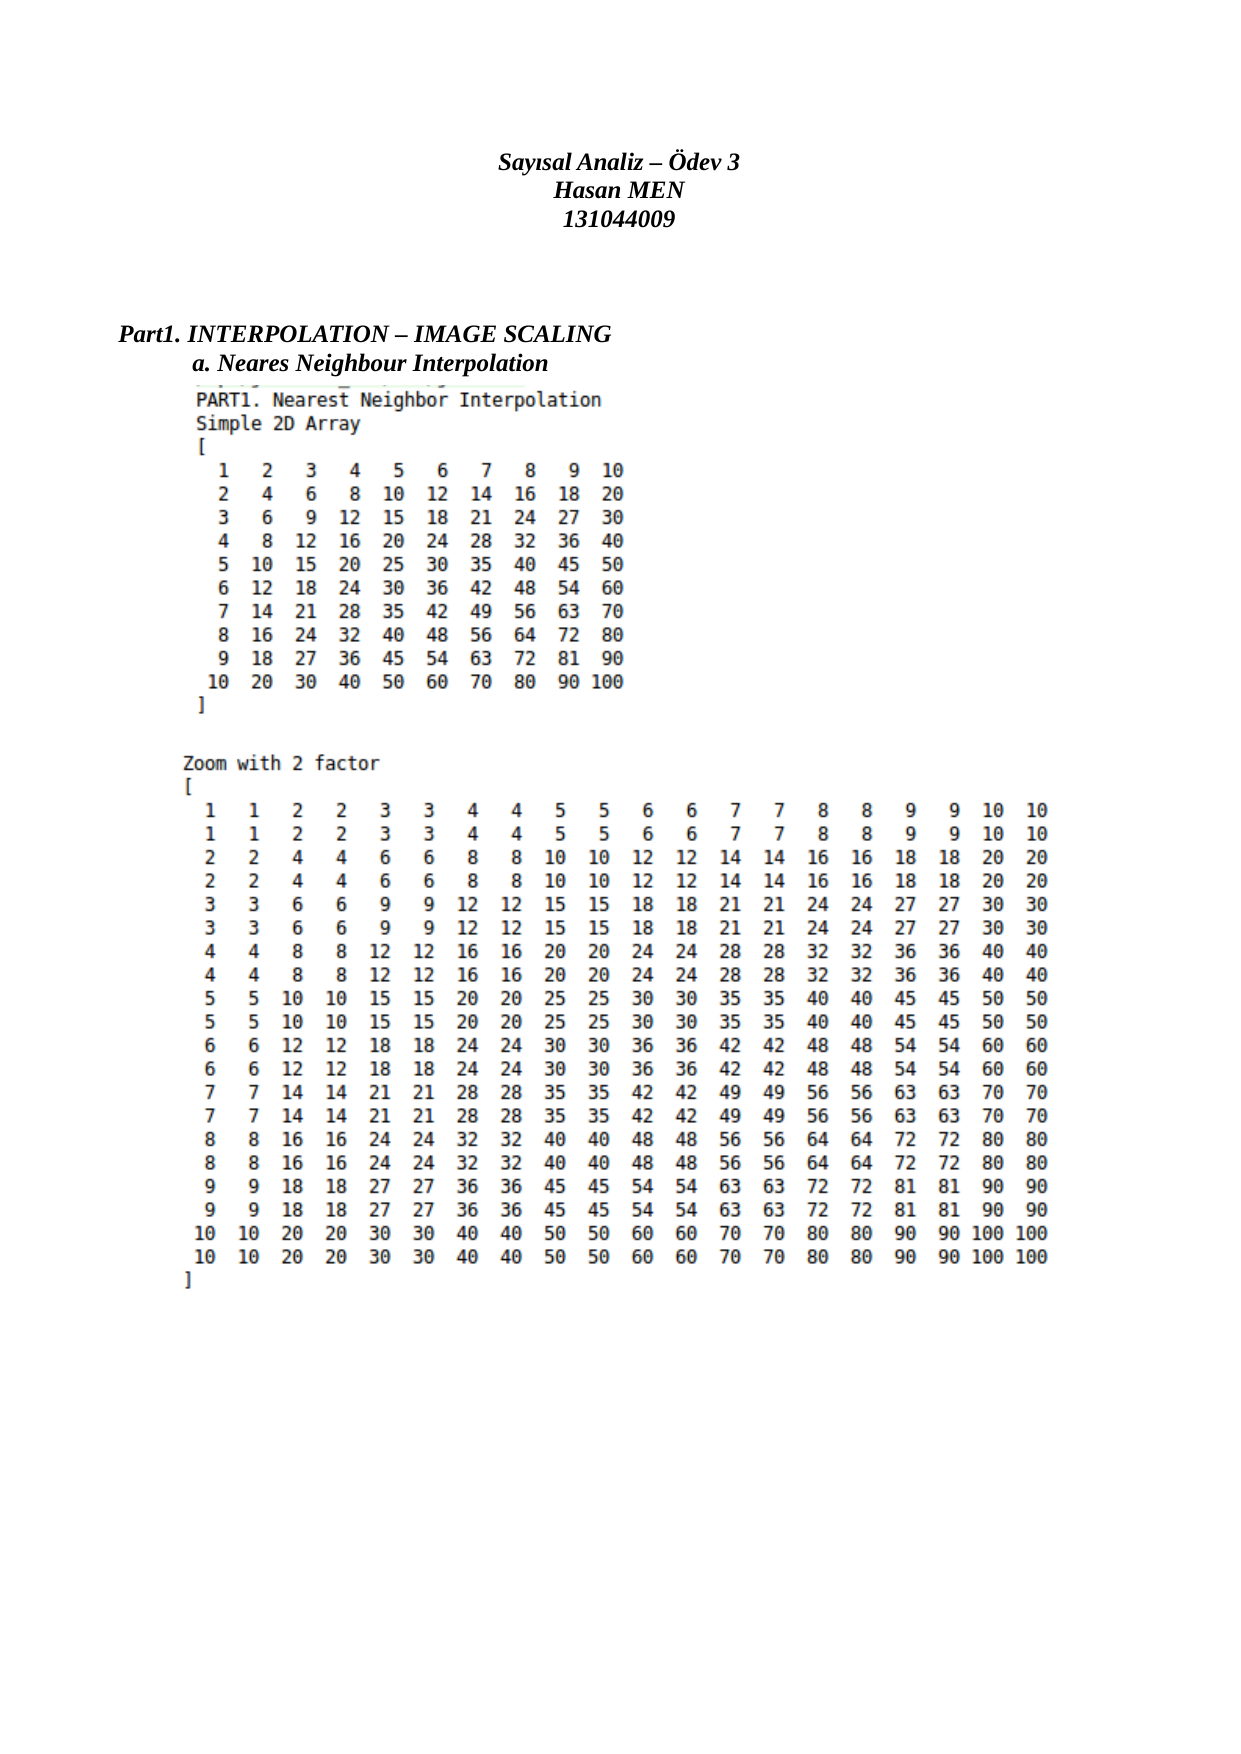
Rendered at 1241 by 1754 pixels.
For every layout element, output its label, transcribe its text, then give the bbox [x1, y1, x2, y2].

text Hasan MEN [118, 176, 1122, 204]
text Sayısal Analiz – Ödev 3 [118, 147, 1122, 176]
picture [175, 750, 1065, 1292]
text 131044009 [118, 204, 1122, 233]
text a. Neares Neighbour Interpolation [118, 348, 1122, 377]
picture [190, 385, 644, 717]
text Part1. INTERPOLATION – IMAGE SCALING [118, 319, 1122, 348]
